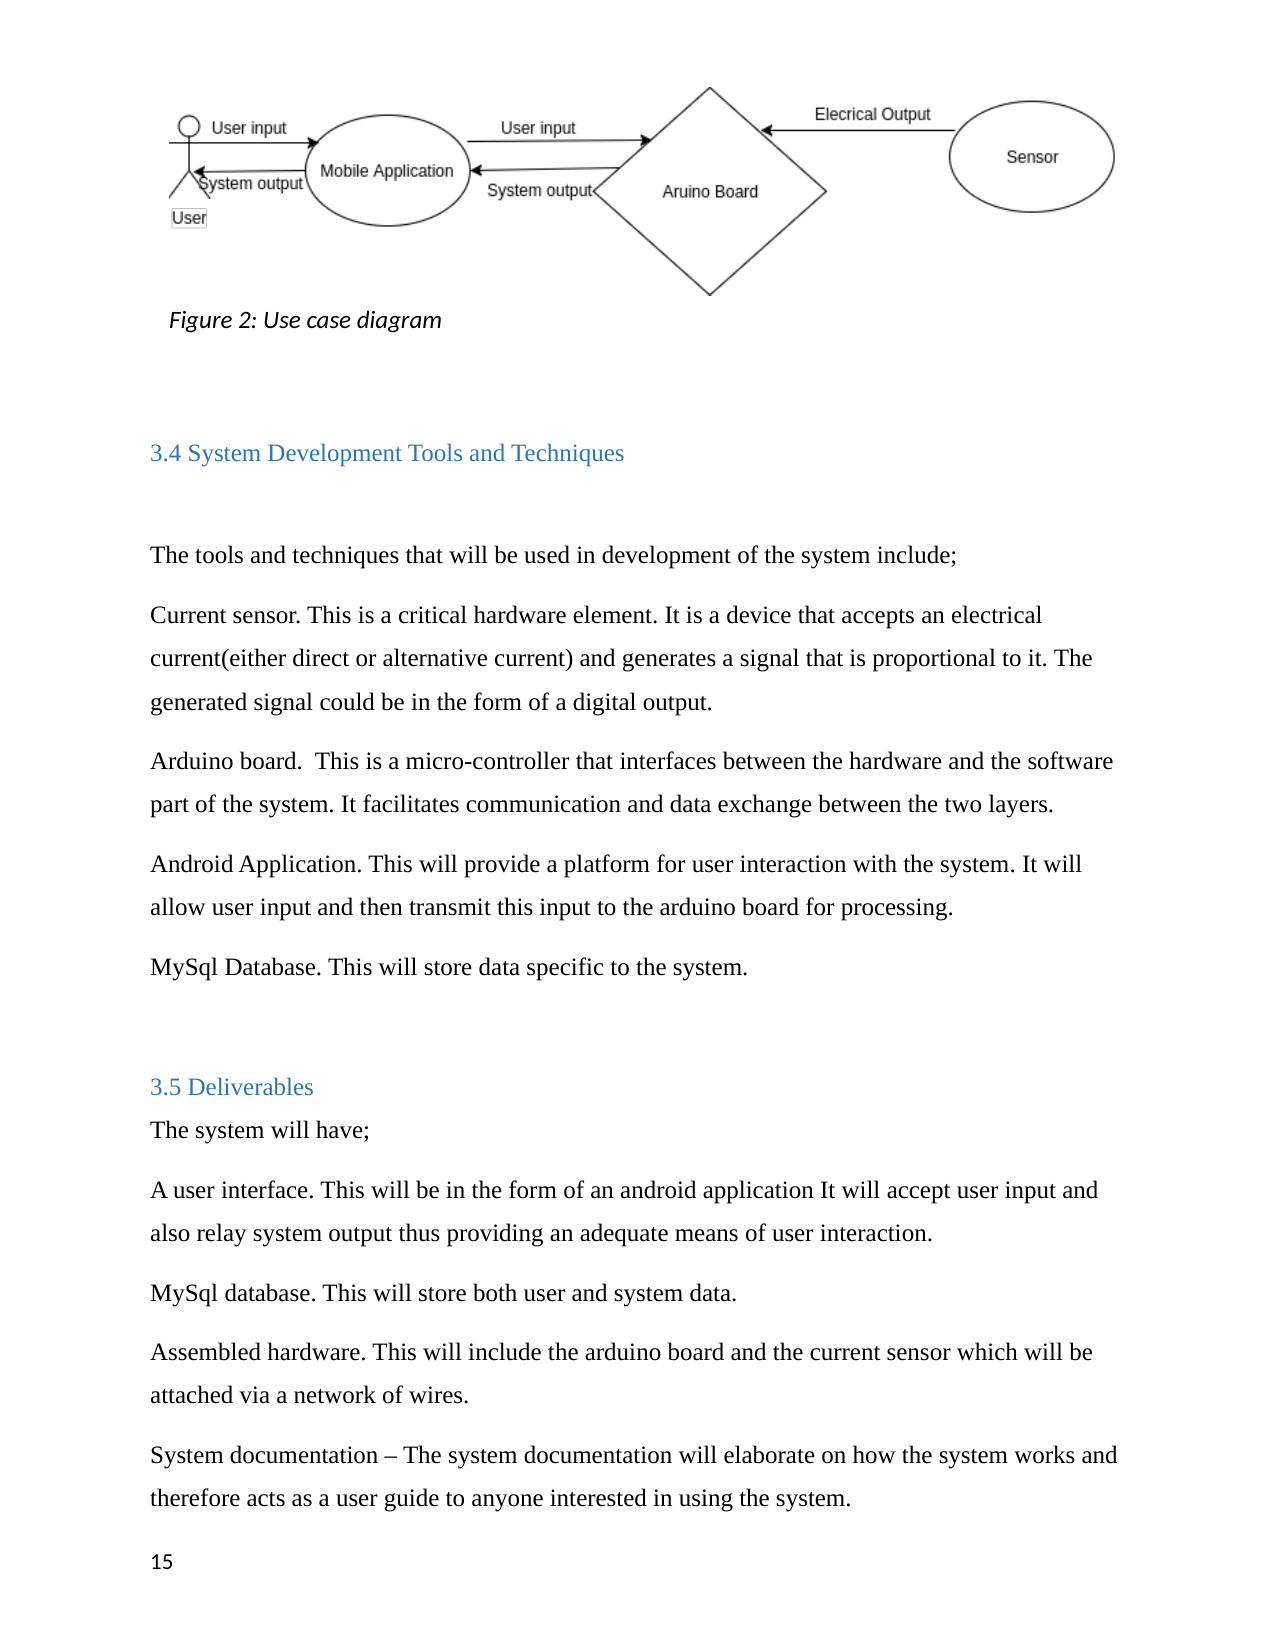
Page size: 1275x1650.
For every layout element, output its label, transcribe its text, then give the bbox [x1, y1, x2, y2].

text MySql Database. This will store data specific to the system. [150, 952, 1125, 981]
text Figure 2: Use case diagram [169, 87, 1124, 335]
text Arduino board. This is a micro-controller that interfaces between the hardware and the software part of the system. It facilitates communication and data exchange between the two layers. [150, 746, 1125, 818]
text A user interface. This will be in the form of an android application It will accept user input and also relay system output thus providing an adequate means of user interaction. [150, 1175, 1125, 1247]
text The tools and techniques that will be used in development of the system include; [150, 541, 1125, 569]
subtitle 3.5 Deliverables [150, 1072, 1125, 1101]
text Current sensor. This is a critical hardware element. It is a device that accepts an electrical current(either direct or alternative current) and generates a signal that is proportional to it. The generated signal could be in the form of a digital output. [150, 600, 1125, 715]
text The system will have; [150, 1115, 1125, 1144]
text Assembled hardware. This will include the arduino board and the current sensor which will be attached via a network of wires. [150, 1337, 1125, 1409]
text MySql database. This will store both user and system data. [150, 1278, 1125, 1306]
subtitle 3.4 System Development Tools and Techniques [150, 438, 1125, 466]
picture [168, 87, 1115, 296]
text System documentation – The system documentation will elaborate on how the system works and therefore acts as a user guide to anyone interested in using the system. [150, 1440, 1125, 1512]
text Android Application. This will provide a platform for user interaction with the system. It will allow user input and then transmit this input to the arduino board for processing. [150, 849, 1125, 921]
